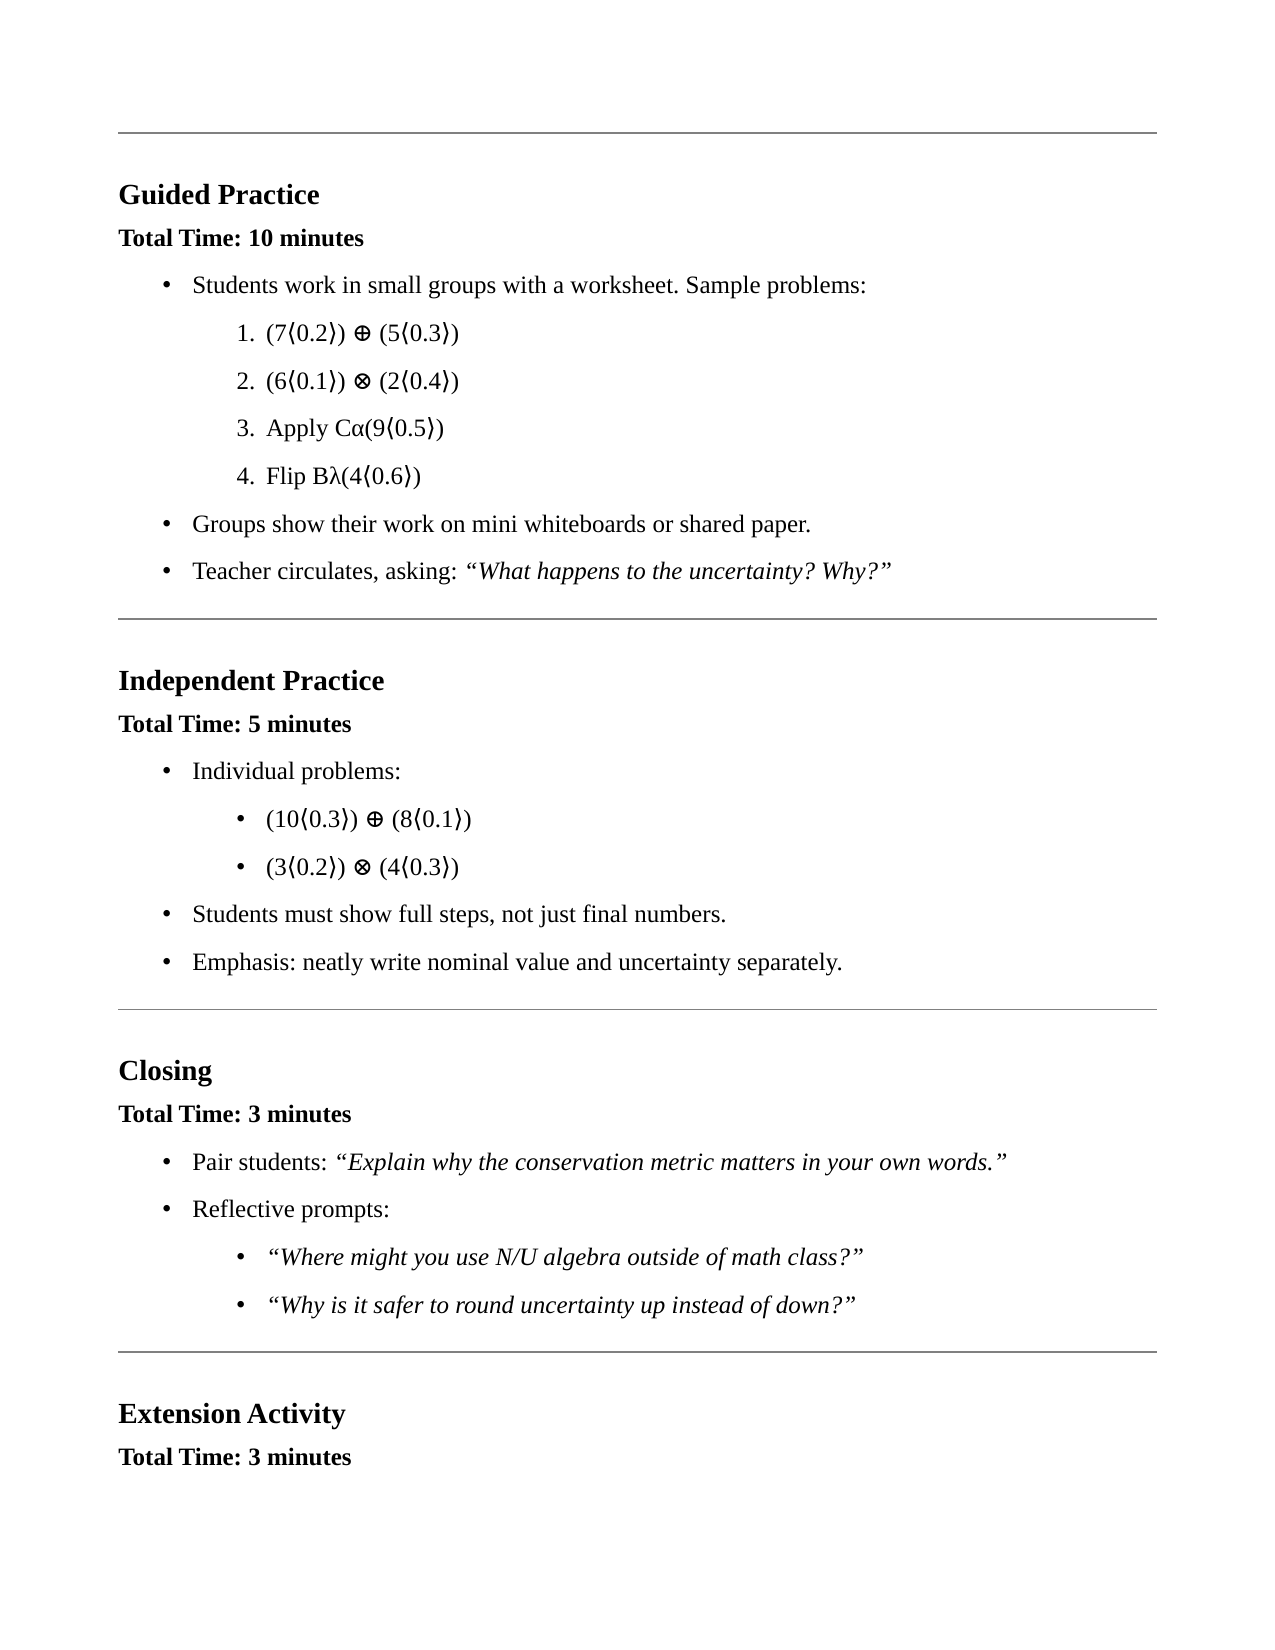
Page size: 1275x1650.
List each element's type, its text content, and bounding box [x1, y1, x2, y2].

list “Where might you use N/U algebra outside of math class?” [236, 1242, 1157, 1271]
text Total Time: 5 minutes [118, 709, 1157, 737]
list (3⟨0.2⟩) ⊗ (4⟨0.3⟩) [236, 852, 1157, 880]
list Groups show their work on mini whiteboards or shared paper. [162, 509, 1157, 537]
list Apply Cα(9⟨0.5⟩) [236, 413, 1157, 442]
list Individual problems: [162, 756, 1157, 785]
text Total Time: 3 minutes [118, 1442, 1157, 1471]
text Total Time: 3 minutes [118, 1099, 1157, 1128]
list “Why is it safer to round uncertainty up instead of down?” [236, 1290, 1157, 1318]
list Students must show full steps, not just final numbers. [162, 899, 1157, 928]
list Pair students: “Explain why the conservation metric matters in your own words.” [162, 1147, 1157, 1176]
list Students work in small groups with a worksheet. Sample problems: [162, 271, 1157, 299]
list Flip Bλ(4⟨0.6⟩) [236, 461, 1157, 490]
list Teacher circulates, asking: “What happens to the uncertainty? Why?” [162, 556, 1157, 585]
subtitle Independent Practice [118, 663, 1157, 696]
list (7⟨0.2⟩) ⊕ (5⟨0.3⟩) [236, 318, 1157, 347]
subtitle Extension Activity [118, 1396, 1157, 1430]
subtitle Closing [118, 1053, 1157, 1087]
list Reflective prompts: [162, 1194, 1157, 1223]
text Total Time: 10 minutes [118, 223, 1157, 252]
subtitle Guided Practice [118, 177, 1157, 211]
list (6⟨0.1⟩) ⊗ (2⟨0.4⟩) [236, 366, 1157, 394]
list (10⟨0.3⟩) ⊕ (8⟨0.1⟩) [236, 804, 1157, 833]
list Emphasis: neatly write nominal value and uncertainty separately. [162, 947, 1157, 976]
